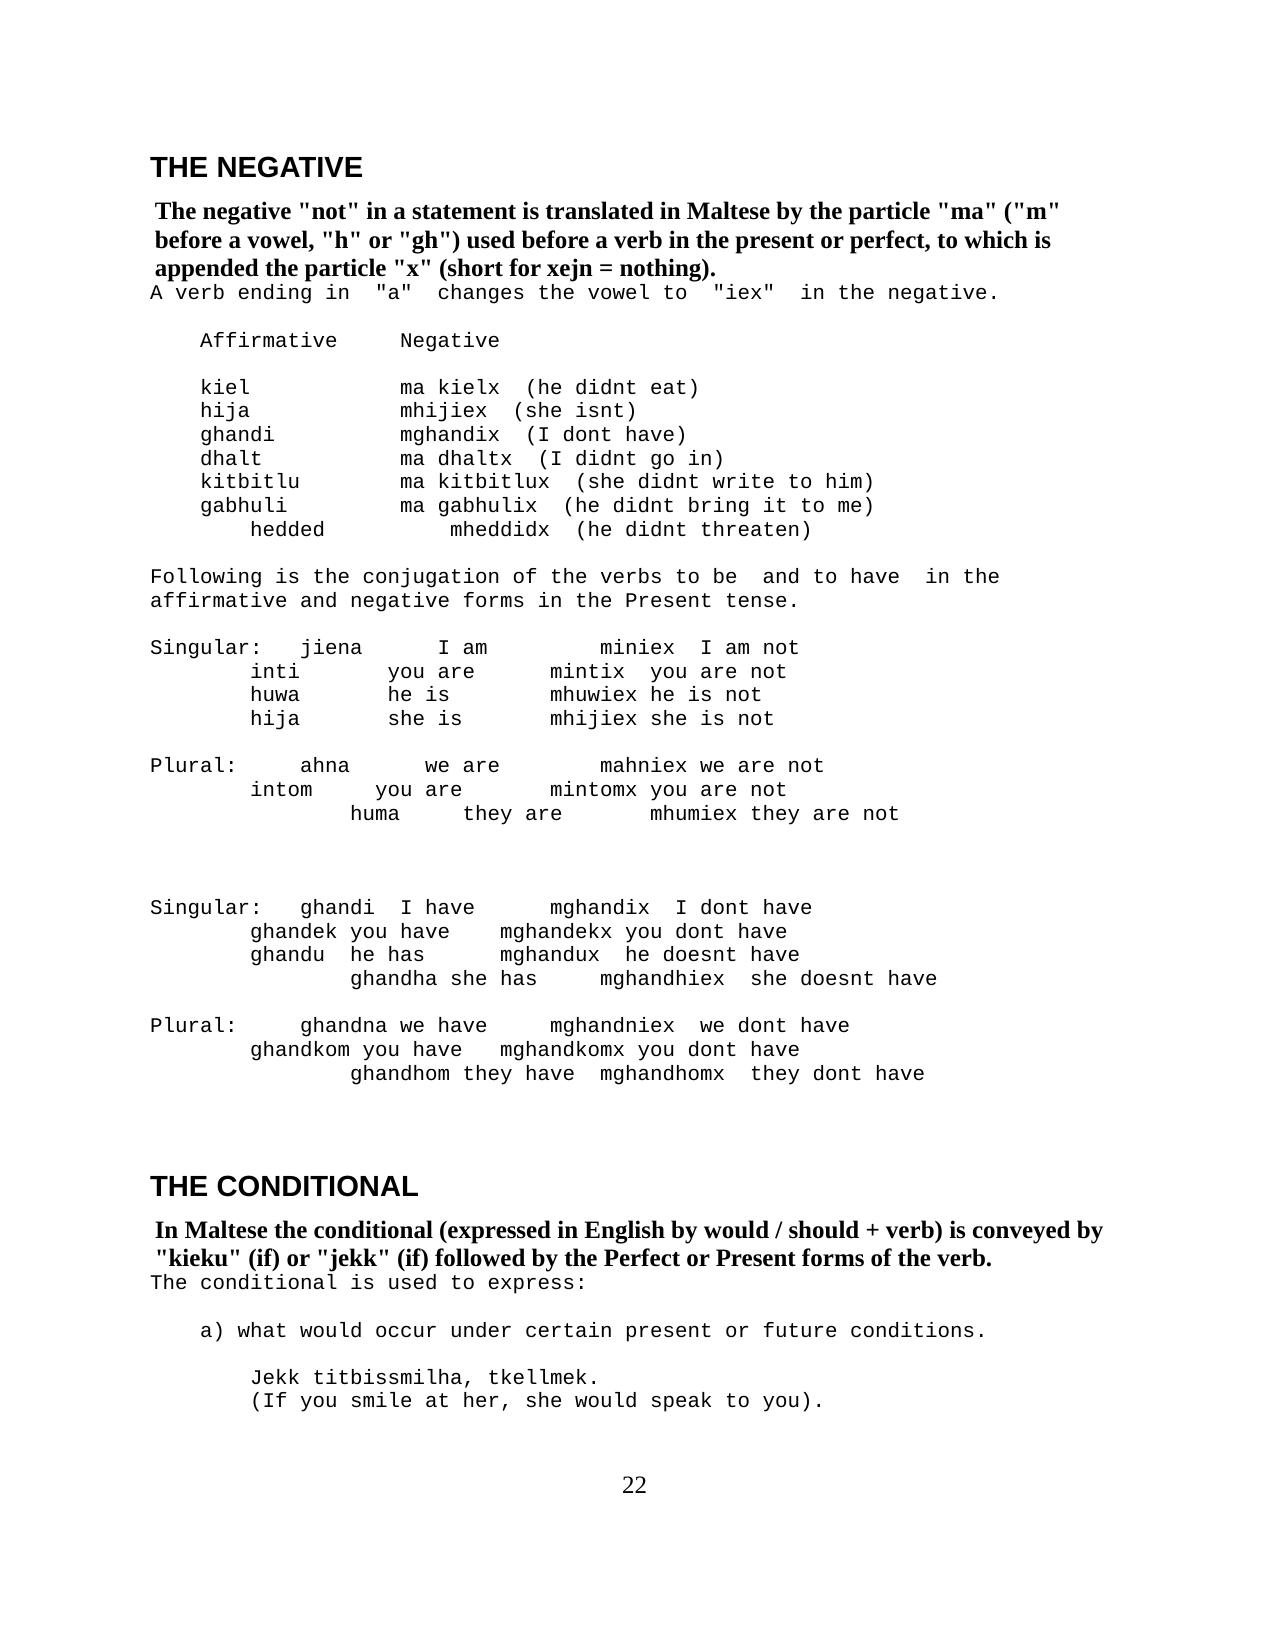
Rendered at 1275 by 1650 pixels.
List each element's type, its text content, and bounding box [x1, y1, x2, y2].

text dhalt ma dhaltx (I didnt go in) [150, 448, 1125, 471]
text kiel ma kielx (he didnt eat) [150, 377, 1125, 401]
text Singular: jiena I am miniex I am not [150, 637, 1125, 661]
text Following is the conjugation of the verbs to be and to have in the [150, 566, 1125, 590]
text Singular: ghandi I have mghandix I dont have [150, 897, 1125, 921]
text (If you smile at her, she would speak to you). [150, 1391, 1125, 1414]
text ghandi mghandix (I dont have) [150, 424, 1125, 448]
text ghandek you have mghandekx you dont have [150, 921, 1125, 944]
text In Maltese the conditional (expressed in English by would / should + verb) is conveyed by "kieku" (if) or "jekk" (if) followed by the Perfect or Present forms of the verb. [154, 1215, 1121, 1272]
text Affirmative Negative [150, 329, 1125, 353]
text hedded mheddidx (he didnt threaten) [150, 519, 1125, 542]
text ghandha she has mghandhiex she doesnt have [150, 968, 1125, 992]
text ghandu he has mghandux he doesnt have [150, 944, 1125, 968]
text The conditional is used to express: [150, 1272, 1125, 1296]
text huma they are mhumiex they are not [150, 802, 1125, 826]
text gabhuli ma gabhulix (he didnt bring it to me) [150, 495, 1125, 519]
text kitbitlu ma kitbitlux (she didnt write to him) [150, 471, 1125, 495]
text a) what would occur under certain present or future conditions. [150, 1319, 1125, 1343]
text hija she is mhijiex she is not [150, 708, 1125, 732]
subtitle THE CONDITIONAL [150, 1169, 1125, 1202]
subtitle THE NEGATIVE [150, 150, 1125, 183]
text inti you are mintix you are not [150, 661, 1125, 684]
text Jekk titbissmilha, tkellmek. [150, 1367, 1125, 1391]
text Plural: ghandna we have mghandniex we dont have [150, 1015, 1125, 1039]
text ghandkom you have mghandkomx you dont have [150, 1039, 1125, 1063]
text hija mhijiex (she isnt) [150, 401, 1125, 424]
text ghandhom they have mghandhomx they dont have [150, 1063, 1125, 1086]
text affirmative and negative forms in the Present tense. [150, 590, 1125, 613]
text The negative "not" in a statement is translated in Maltese by the particle "ma" ("m" before a vowel, "h" or "gh") used before a verb in the present or perfect, to which is appended the particle "x" (short for xejn = nothing). [154, 196, 1121, 282]
text A verb ending in "a" changes the vowel to "iex" in the negative. [150, 282, 1125, 306]
text huwa he is mhuwiex he is not [150, 684, 1125, 708]
text intom you are mintomx you are not [150, 779, 1125, 802]
text Plural: ahna we are mahniex we are not [150, 755, 1125, 779]
